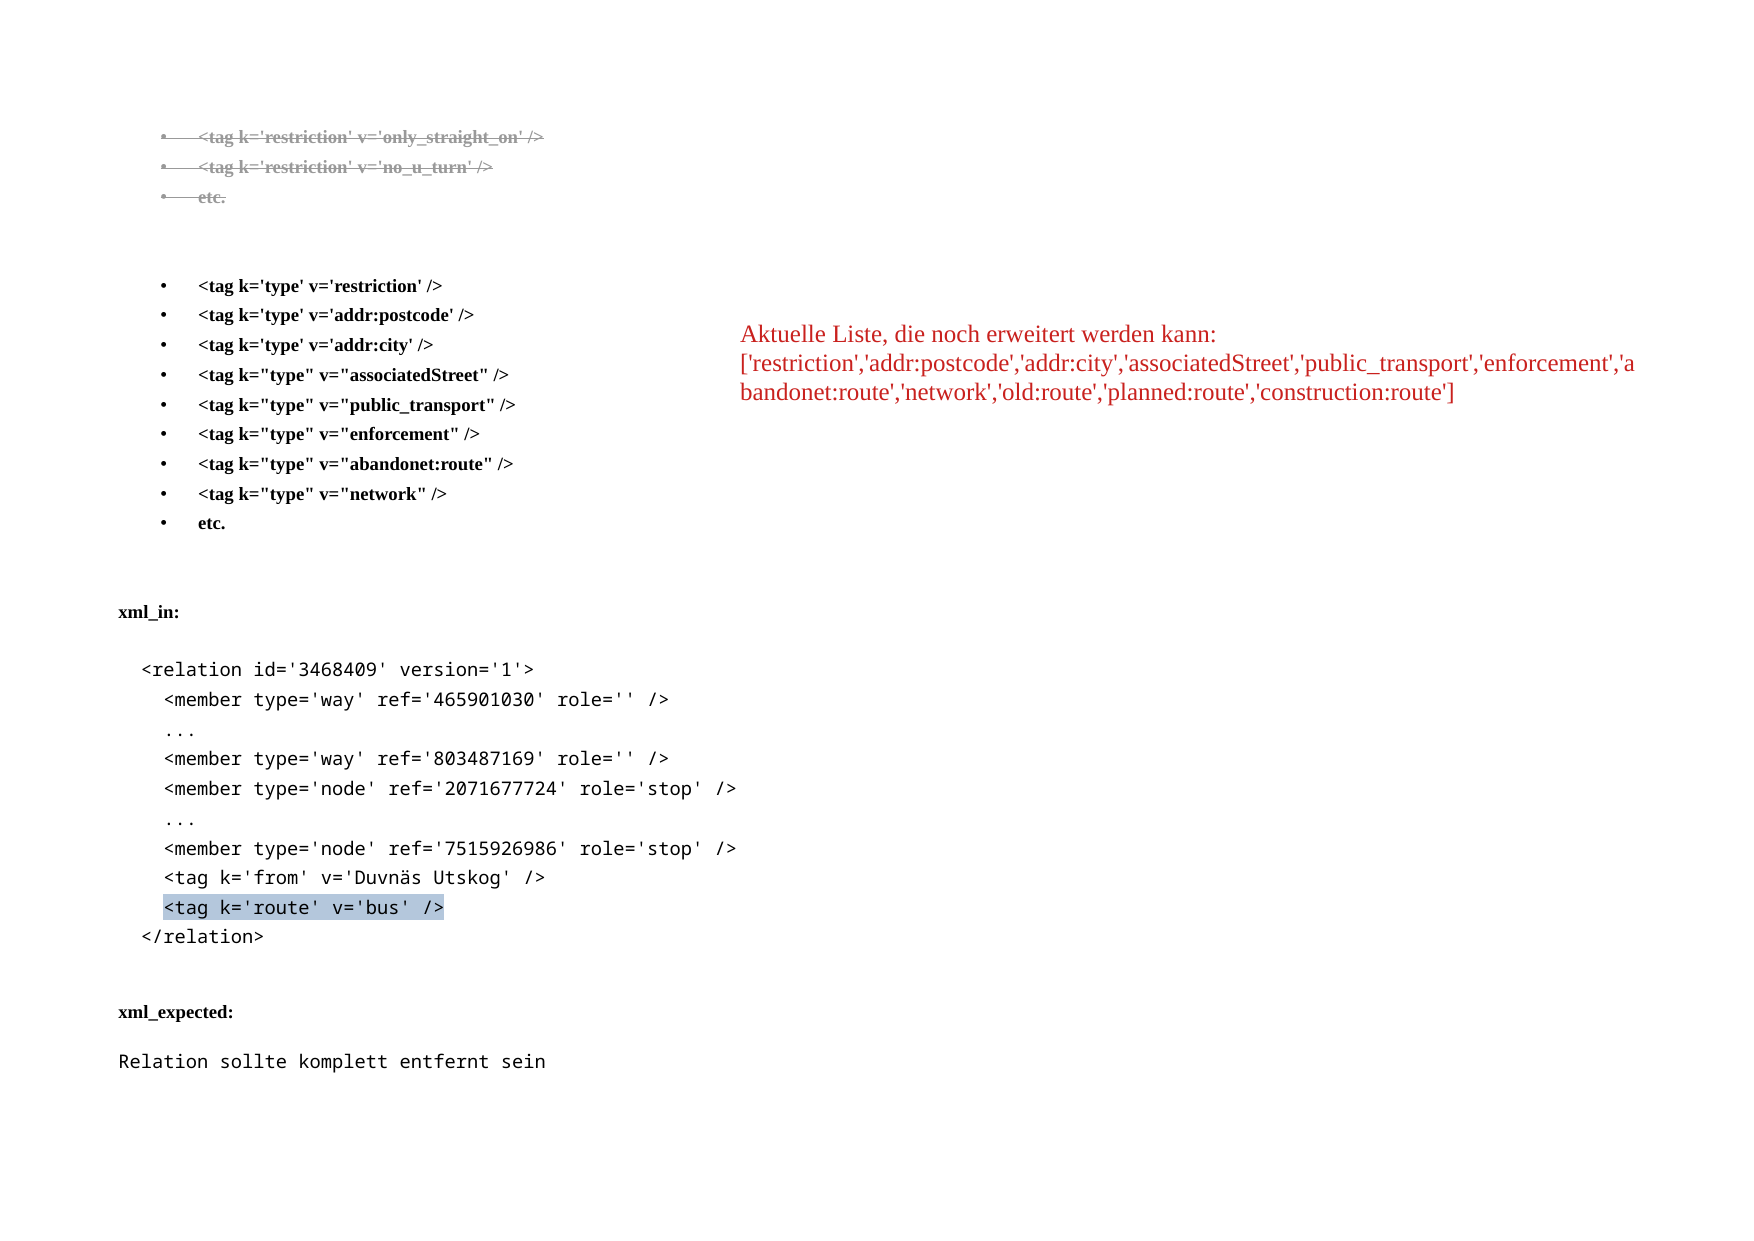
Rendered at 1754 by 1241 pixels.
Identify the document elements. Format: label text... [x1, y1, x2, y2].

list <tag k='restriction' v='no_u_turn' /> [160, 148, 1636, 177]
list <tag k="type" v="associatedStreet" /> [160, 356, 745, 385]
text <relation id='3468409' version='1'> [118, 652, 1636, 682]
list <tag k="type" v="public_transport" /> [160, 385, 745, 415]
text <member type='way' ref='465901030' role='' /> [118, 682, 1636, 712]
list <tag k="type" v="abandonet:route" /> [160, 445, 1636, 474]
text xml_in: [118, 593, 1636, 623]
text ... [118, 801, 1636, 831]
list etc. [160, 177, 1636, 207]
list <tag k='type' v='restriction' /> [160, 267, 1636, 296]
text xml_expected: [118, 1001, 1636, 1022]
list <tag k="type" v="enforcement" /> [160, 415, 1636, 445]
text ... [118, 712, 1636, 742]
list <tag k='restriction' v='only_straight_on' /> [160, 118, 1636, 148]
list <tag k="type" v="network" /> [160, 474, 1636, 504]
text Relation sollte komplett entfernt sein [118, 1044, 1636, 1073]
list <tag k='type' v='addr:postcode' /> [160, 296, 1636, 326]
list <tag k='type' v='addr:city' /> [160, 326, 745, 356]
text <tag k='route' v='bus' /> [118, 890, 1636, 920]
text </relation> [118, 920, 1636, 949]
list etc. [160, 504, 1636, 534]
text <tag k='from' v='Duvnäs Utskog' /> [118, 860, 1636, 890]
text <member type='node' ref='7515926986' role='stop' /> [118, 831, 1636, 860]
text <member type='way' ref='803487169' role='' /> [118, 742, 1636, 771]
text <member type='node' ref='2071677724' role='stop' /> [118, 771, 1636, 801]
